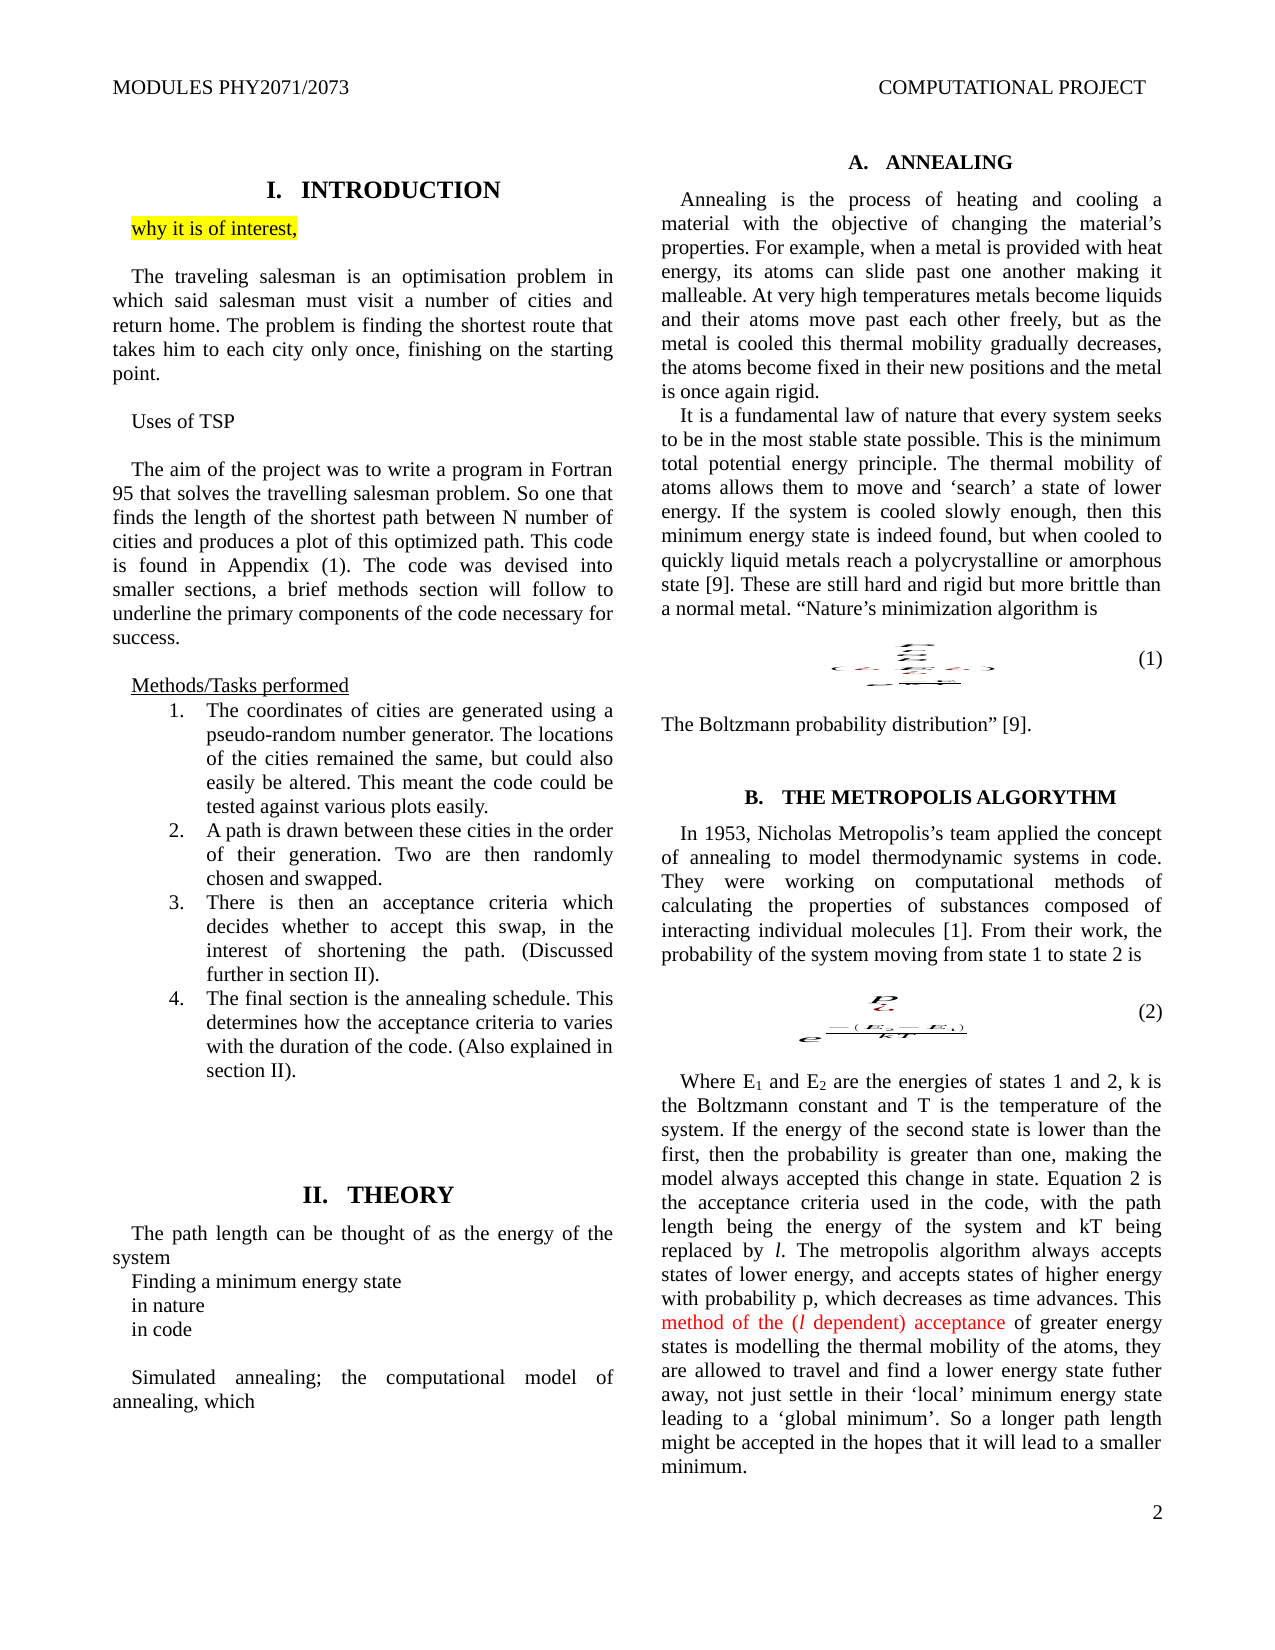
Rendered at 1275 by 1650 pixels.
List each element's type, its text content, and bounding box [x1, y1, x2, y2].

text in code [112, 1317, 614, 1341]
list A path is drawn between these cities in the order of their generation. Two are then randomly chosen and swapped. [169, 818, 614, 890]
text In 1953, Nicholas Metropolis’s team applied the concept of annealing to model thermodynamic systems in code. They were working on computational methods of calculating the properties of substances composed of interacting individual molecules [1]. From their work, the probability of the system moving from state 1 to state 2 is [661, 821, 1162, 966]
title INTRODUCTION [169, 175, 614, 204]
text Uses of TSP [112, 409, 614, 433]
text (1) [661, 644, 1162, 687]
list Annealing [699, 150, 1162, 174]
text The Boltzmann probability distribution” [9]. [661, 712, 1162, 736]
text why it is of interest, [112, 216, 614, 240]
list There is then an acceptance criteria which decides whether to accept this swap, in the interest of shortening the path. (Discussed further in section II). [169, 890, 614, 986]
text Simulated annealing; the computational model of annealing, which [112, 1365, 614, 1413]
title THEORy [169, 1180, 614, 1208]
text The path length can be thought of as the energy of the system [112, 1221, 614, 1269]
text Annealing is the process of heating and cooling a material with the objective of changing the material’s properties. For example, when a metal is provided with heat energy, its atoms can slide past one another making it malleable. At very high temperatures metals become liquids and their atoms move past each other freely, but as the metal is cooled this thermal mobility gradually decreases, the atoms become fixed in their new positions and the metal is once again rigid. [661, 187, 1162, 403]
text Where E1 and E2 are the energies of states 1 and 2, k is the Boltzmann constant and T is the temperature of the system. If the energy of the second state is lower than the first, then the probability is greater than one, making the model always accepted this change in state. Equation 2 is the acceptance criteria used in the code, with the path length being the energy of the system and kT being replaced by l. The metropolis algorithm always accepts states of lower energy, and accepts states of higher energy with probability p, which decreases as time advances. This method of the (l dependent) acceptance of greater energy states is modelling the thermal mobility of the atoms, they are allowed to travel and find a lower energy state futher away, not just settle in their ‘local’ minimum energy state leading to a ‘global minimum’. So a longer path length might be accepted in the hopes that it will lead to a smaller minimum. [661, 1069, 1162, 1478]
text Finding a minimum energy state [112, 1269, 614, 1293]
list The METROPOLIS ALGORYTHM [699, 785, 1162, 809]
text (2) [661, 990, 1162, 1045]
list The coordinates of cities are generated using a pseudo-random number generator. The locations of the cities remained the same, but could also easily be altered. This meant the code could be tested against various plots easily. [169, 697, 614, 818]
text It is a fundamental law of nature that every system seeks to be in the most stable state possible. This is the minimum total potential energy principle. The thermal mobility of atoms allows them to move and ‘search’ a state of lower energy. If the system is cooled slowly enough, then this minimum energy state is indeed found, but when cooled to quickly liquid metals reach a polycrystalline or amorphous state [9]. These are still hard and rigid but more brittle than a normal metal. “Nature’s minimization algorithm is [661, 403, 1162, 620]
text Methods/Tasks performed [112, 673, 614, 697]
text The traveling salesman is an optimisation problem in which said salesman must visit a number of cities and return home. The problem is finding the shortest route that takes him to each city only once, finishing on the starting point. [112, 264, 614, 385]
text The aim of the project was to write a program in Fortran 95 that solves the travelling salesman problem. So one that finds the length of the shortest path between N number of cities and produces a plot of this optimized path. This code is found in Appendix (1). The code was devised into smaller sections, a brief methods section will follow to underline the primary components of the code necessary for success. [112, 457, 614, 649]
text in nature [112, 1293, 614, 1317]
list The final section is the annealing schedule. This determines how the acceptance criteria to varies with the duration of the code. (Also explained in section II). [169, 986, 614, 1082]
